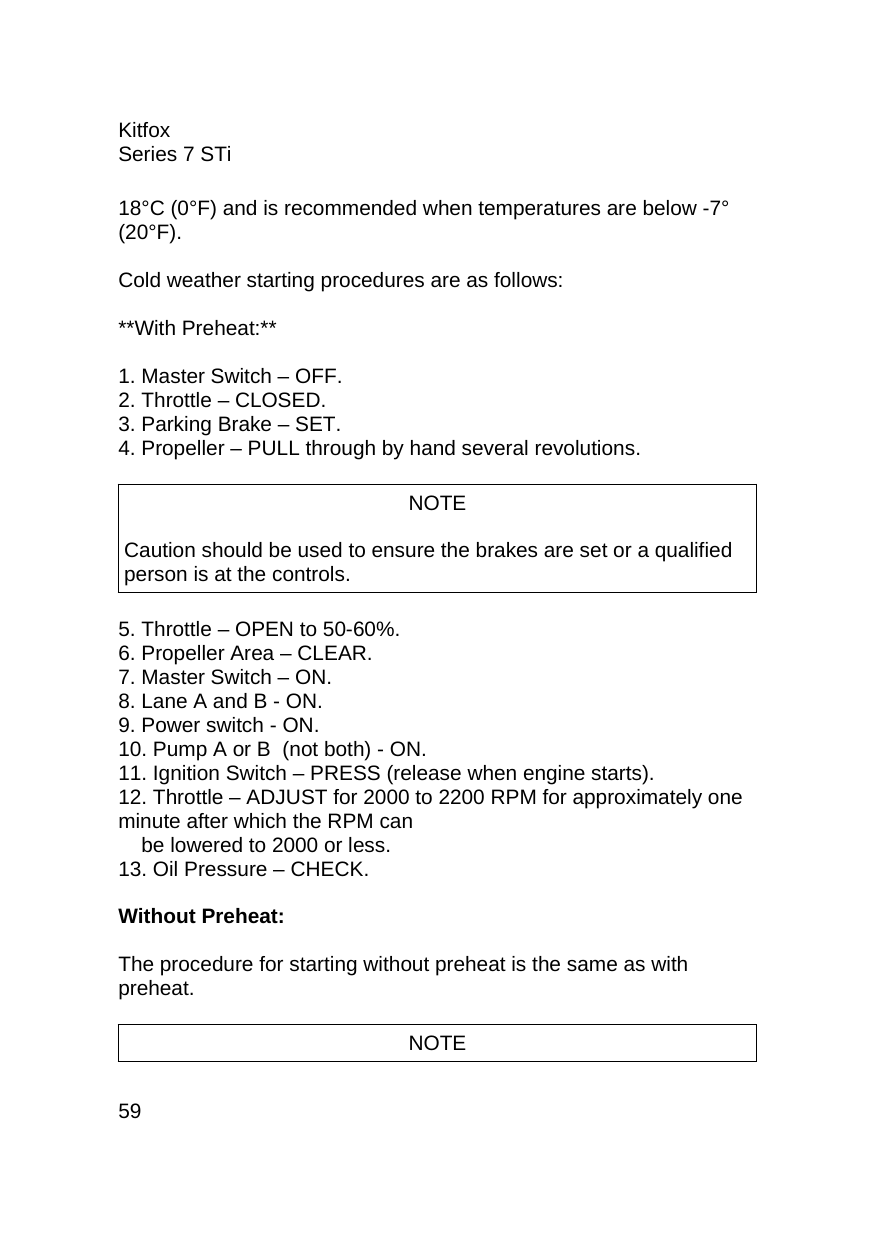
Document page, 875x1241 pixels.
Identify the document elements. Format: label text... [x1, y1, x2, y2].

table_header NOTE [119, 1025, 756, 1061]
text 6. Propeller Area – CLEAR. [118, 641, 756, 665]
text 11. Ignition Switch – PRESS (release when engine starts). [118, 761, 756, 784]
text 9. Power switch - ON. [118, 713, 756, 737]
text 13. Oil Pressure – CHECK. [118, 856, 756, 880]
text Cold weather starting procedures are as follows: [118, 268, 756, 292]
text -18°C (0°F) and is recommended when temperatures are below -7° (20°F). [118, 196, 756, 244]
text Without Preheat: [118, 904, 756, 928]
text The procedure for starting without preheat is the same as with preheat. [118, 952, 756, 1000]
text 7. Master Switch – ON. [118, 665, 756, 689]
text be lowered to 2000 or less. [118, 832, 756, 856]
text **With Preheat:** [118, 316, 756, 340]
text 8. Lane A and B - ON. [118, 689, 756, 713]
text 3. Parking Brake – SET. [118, 412, 756, 436]
table_header NOTE Caution should be used to ensure the brakes are set or a qualified person is at the controls. [119, 485, 756, 592]
text 10. Pump A or B (not both) - ON. [118, 737, 756, 761]
text 2. Throttle – CLOSED. [118, 388, 756, 412]
text 12. Throttle – ADJUST for 2000 to 2200 RPM for approximately one minute after which the RPM can [118, 784, 756, 832]
text 4. Propeller – PULL through by hand several revolutions. [118, 436, 756, 459]
text 5. Throttle – OPEN to 50-60%. [118, 617, 756, 641]
text 1. Master Switch – OFF. [118, 364, 756, 388]
